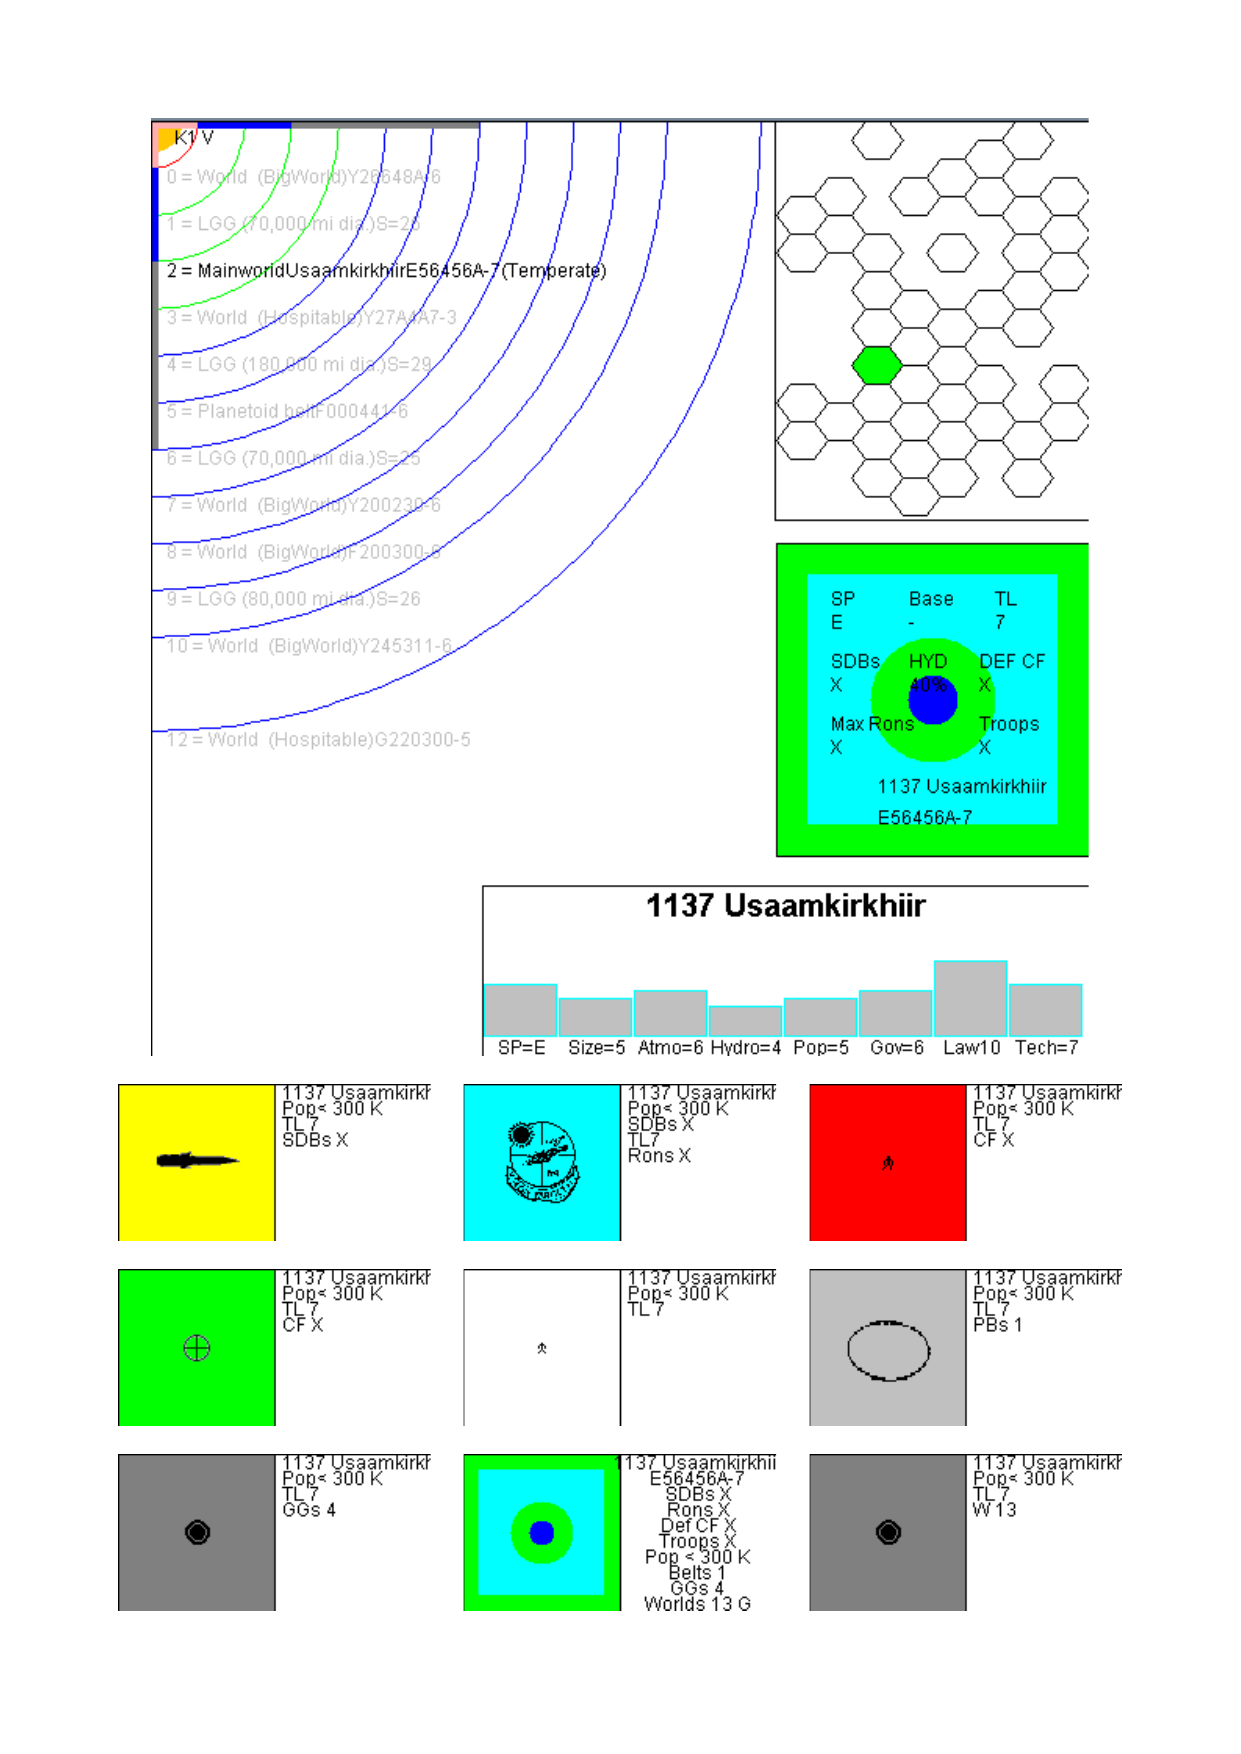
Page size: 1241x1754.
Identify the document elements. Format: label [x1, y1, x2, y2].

picture [463, 1454, 777, 1611]
picture [463, 1084, 777, 1241]
picture [118, 1084, 431, 1241]
picture [118, 1269, 431, 1426]
picture [809, 1454, 1122, 1611]
picture [151, 118, 1089, 1056]
picture [809, 1269, 1122, 1426]
picture [809, 1084, 1122, 1241]
picture [118, 1454, 431, 1611]
picture [463, 1269, 777, 1426]
